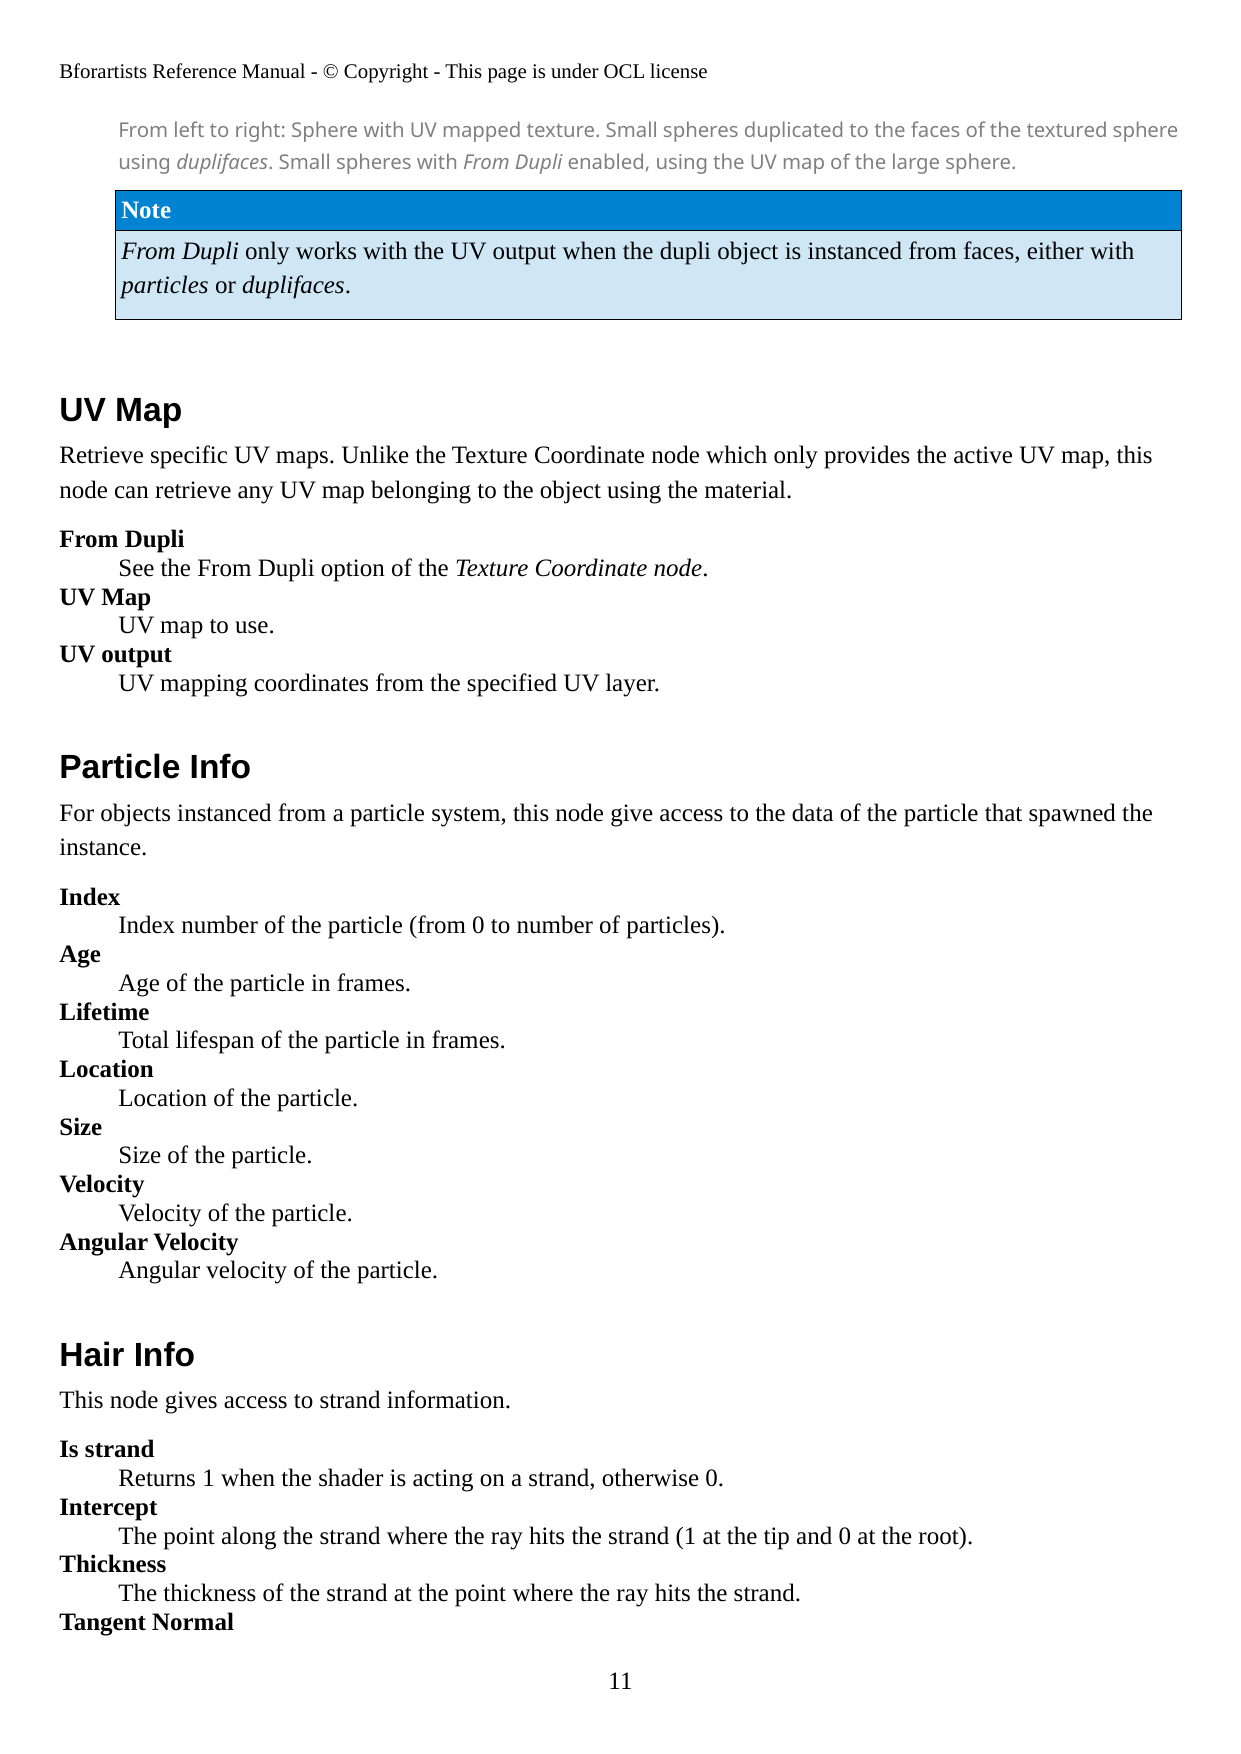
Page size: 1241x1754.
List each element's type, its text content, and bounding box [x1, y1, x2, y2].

subtitle UV Map [59, 582, 1181, 610]
table_cell From Dupli only works with the UV output when the dupli object is instanced from faces, either with particles or duplifaces. [116, 231, 1181, 319]
subtitle Index [59, 882, 1181, 910]
text For objects instanced from a particle system, this node give access to the data of the particle that spawned the instance. [59, 798, 1181, 861]
table_header Note [116, 191, 1181, 230]
list Size of the particle. [118, 1140, 1181, 1169]
text Retrieve specific UV maps. Unlike the Texture Coordinate node which only provides the active UV map, this node can retrieve any UV map belonging to the object using the material. [59, 441, 1181, 504]
subtitle Intercept [59, 1492, 1181, 1521]
subtitle Velocity [59, 1169, 1181, 1198]
subtitle Age [59, 939, 1181, 968]
text This node gives access to strand information. [59, 1386, 1181, 1414]
list The thickness of the strand at the point where the ray hits the strand. [118, 1578, 1181, 1607]
subtitle Hair Info [59, 1334, 1181, 1373]
subtitle UV output [59, 639, 1181, 668]
subtitle Tangent Normal [59, 1607, 1181, 1636]
subtitle Is strand [59, 1434, 1181, 1463]
list UV mapping coordinates from the specified UV layer. [118, 668, 1181, 697]
list UV map to use. [118, 610, 1181, 639]
subtitle Lifetime [59, 997, 1181, 1025]
subtitle From Dupli [59, 524, 1181, 553]
text From left to right: Sphere with UV mapped texture. Small spheres duplicated to the faces of the textured sphere using duplifaces. Small spheres with From Dupli enabled, using the UV map of the large sphere. [118, 113, 1181, 175]
subtitle UV Map [59, 389, 1181, 428]
list See the From Dupli option of the Texture Coordinate node. [118, 553, 1181, 582]
subtitle Particle Info [59, 747, 1181, 786]
list Index number of the particle (from 0 to number of particles). [118, 910, 1181, 939]
subtitle Size [59, 1112, 1181, 1140]
list Returns 1 when the shader is acting on a strand, otherwise 0. [118, 1463, 1181, 1492]
list The point along the strand where the ray hits the strand (1 at the tip and 0 at the root). [118, 1521, 1181, 1549]
subtitle Angular Velocity [59, 1227, 1181, 1255]
subtitle Location [59, 1054, 1181, 1083]
list Age of the particle in frames. [118, 968, 1181, 997]
list Angular velocity of the particle. [118, 1255, 1181, 1284]
list Location of the particle. [118, 1083, 1181, 1112]
list Velocity of the particle. [118, 1198, 1181, 1227]
subtitle Thickness [59, 1549, 1181, 1578]
list Total lifespan of the particle in frames. [118, 1025, 1181, 1054]
